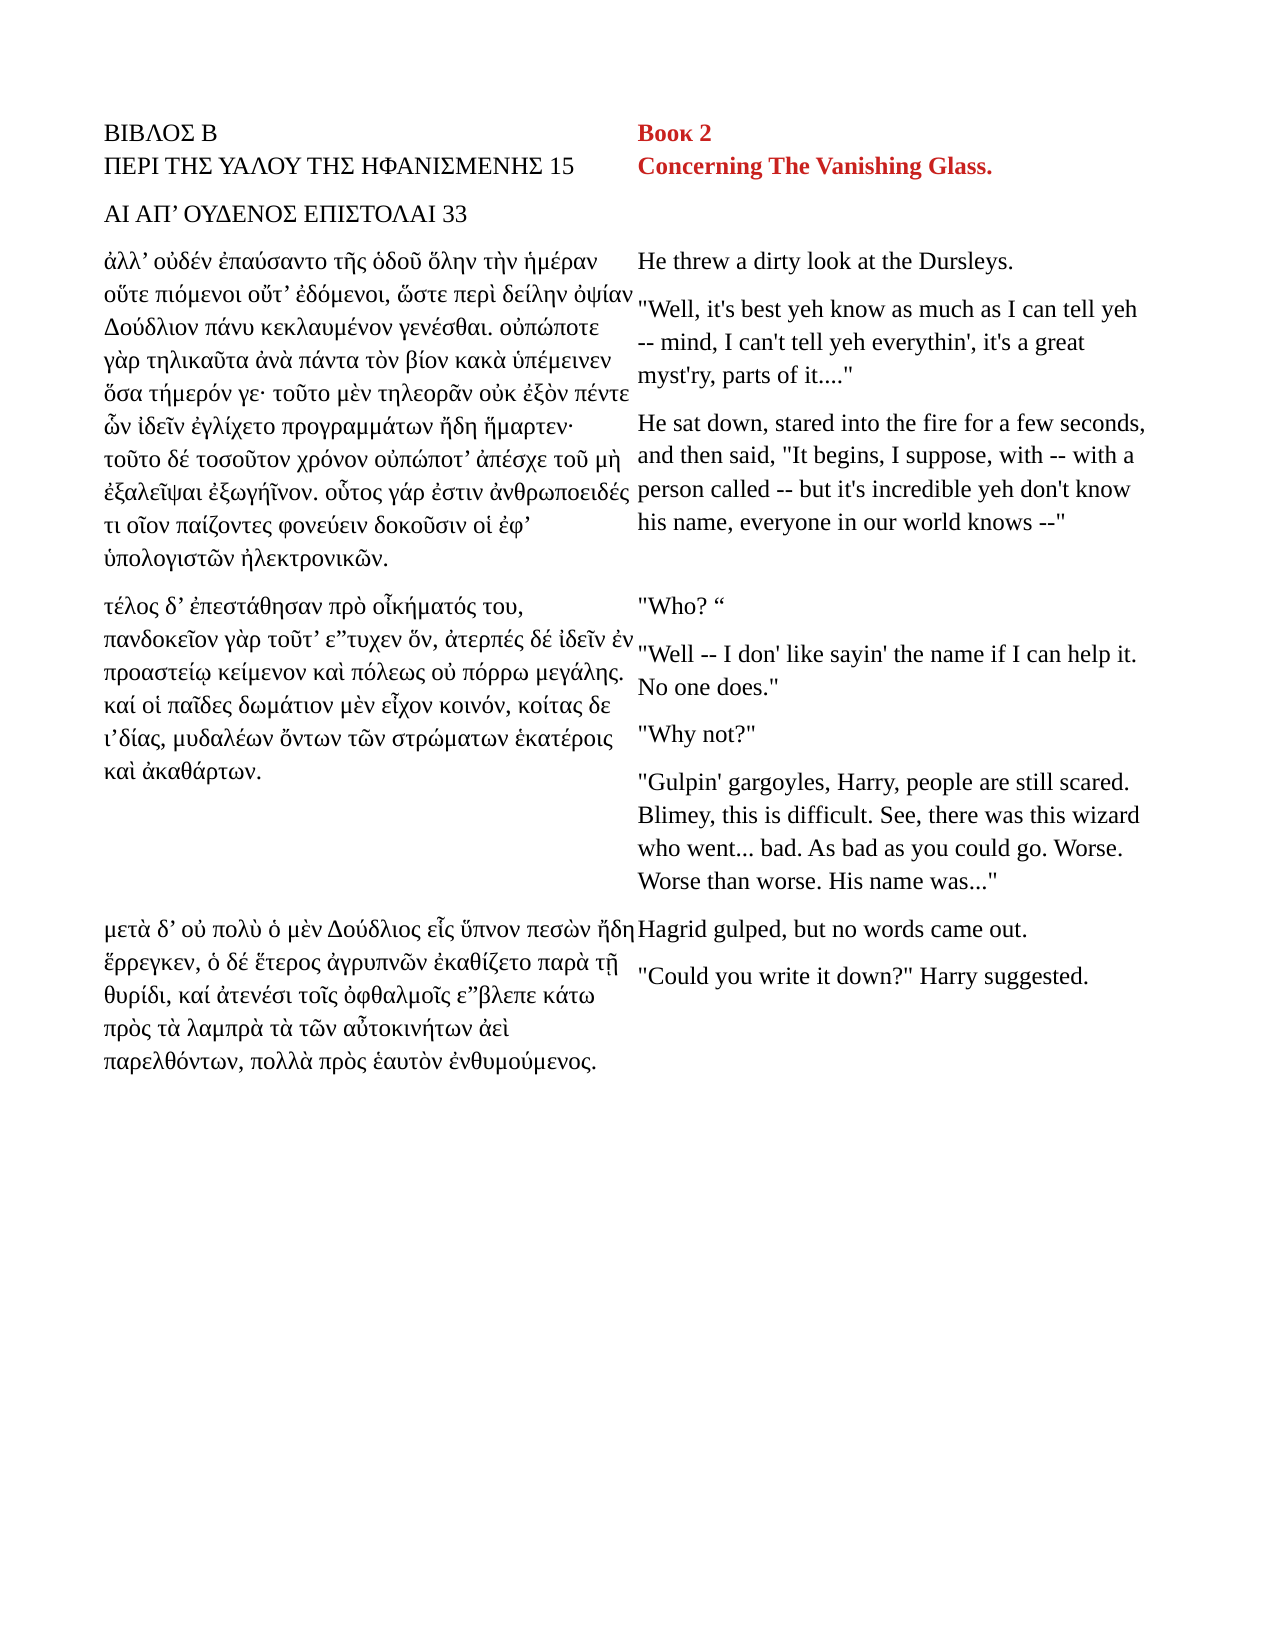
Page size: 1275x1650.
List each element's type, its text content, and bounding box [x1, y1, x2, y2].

table_cell Hagrid gulped, but no words came out. "Could you write it down?" Harry suggested. [638, 914, 1157, 1093]
table_cell "Who? “ "Well -- I don' like sayin' the name if I can help it. No one does." "Why not?" "Gulpin' gargoyles, Harry, people are still scared. Blimey, this is difficult. See, there was this wizard who went... bad. As bad as you could go. Worse. Worse than worse. His name was..." [638, 591, 1157, 914]
table_cell [638, 199, 1157, 246]
table_cell ΑΙ ΑΠ’ ΟΥΔΕΝΟΣ ΕΠΙΣΤΟΛΑΙ 33 [104, 199, 637, 246]
table_header Βοοκ 2 Concerning The Vanishing Glass. [638, 118, 1157, 199]
table_cell He threw a dirty look at the Dursleys. "Well, it's best yeh know as much as I can tell yeh -- mind, I can't tell yeh everythin', it's a great myst'ry, parts of it...." He sat down, stared into the fire for a few seconds, and then said, "It begins, I suppose, with -- with a person called -- but it's incredible yeh don't know his name, everyone in our world knows --" [638, 246, 1157, 591]
table_header ΒΙΒΛΟΣ Β ΠΕΡΙ ΤΗΣ ΥΑΛΟΥ ΤΗΣ ΗΦΑΝΙΣΜΕΝΗΣ 15 [104, 118, 637, 199]
table_cell ἀλλ’ οὐδέν ἐπαύσαντο τῆς ὁδοῦ ὅλην τὴν ἡμέραν οὕτε πιόμενοι οὔτ’ ἐδόμενοι, ὥστε περὶ δείλην ὀψίαν Δούδλιον πάνυ κεκλαυμένον γενέσθαι. οὐπώποτε γὰρ τηλικαῦτα ἀνὰ πάντα τὸν βίον κακὰ ὑπέμεινεν ὅσα τήμερόν γε· τοῦτο μὲν τηλεορᾶν οὐκ ἐξὸν πέντε ὧν ἰδεῖν ἐγλίχετο προγραμμάτων ἤδη ἥμαρτεν· τοῦτο δέ τοσοῦτον χρόνον οὐπώποτ’ ἀπέσχε τοῦ μὴ ἐξαλεῖψαι ἐξωγήῖνον. οὗτος γάρ ἐστιν ἀνθρωποειδές τι οῖον παίζοντες φονεύειν δοκοῦσιν οἱ ἐφ’ ὑπολογιστῶν ἠλεκτρονικῶν. [104, 246, 637, 591]
table_cell μετὰ δ’ οὐ πολὺ ὁ μὲν Δούδλιος εἷς ὕπνον πεσὼν ἤδη ἕρρεγκεν, ὁ δέ ἕτερος ἀγρυπνῶν ἐκαθίζετο παρὰ τῇ θυρίδι, καί ἀτενέσι τοῖς ὀφθαλμοῖς ε”βλεπε κάτω πρὸς τὰ λαμπρὰ τὰ τῶν αὖτοκινήτων ἀεὶ παρελθόντων, πολλὰ πρὸς ἑαυτὸν ἐνθυμούμενος. [104, 914, 637, 1093]
table_cell τέλος δ’ ἐπεστάθησαν πρὸ οἶκήματός του, πανδοκεῖον γὰρ τοῦτ’ ε”τυχεν ὅν, ἀτερπές δέ ἰδεῖν ἐν προαστείῳ κείμενον καὶ πόλεως οὐ πόρρω μεγάλης. καί οἱ παῖδες δωμάτιον μὲν εἶχον κοινόν, κοίτας δε ι’δίας, μυδαλέων ὄντων τῶν στρώματων ἑκατέροις καὶ ἀκαθάρτων. [104, 591, 637, 914]
